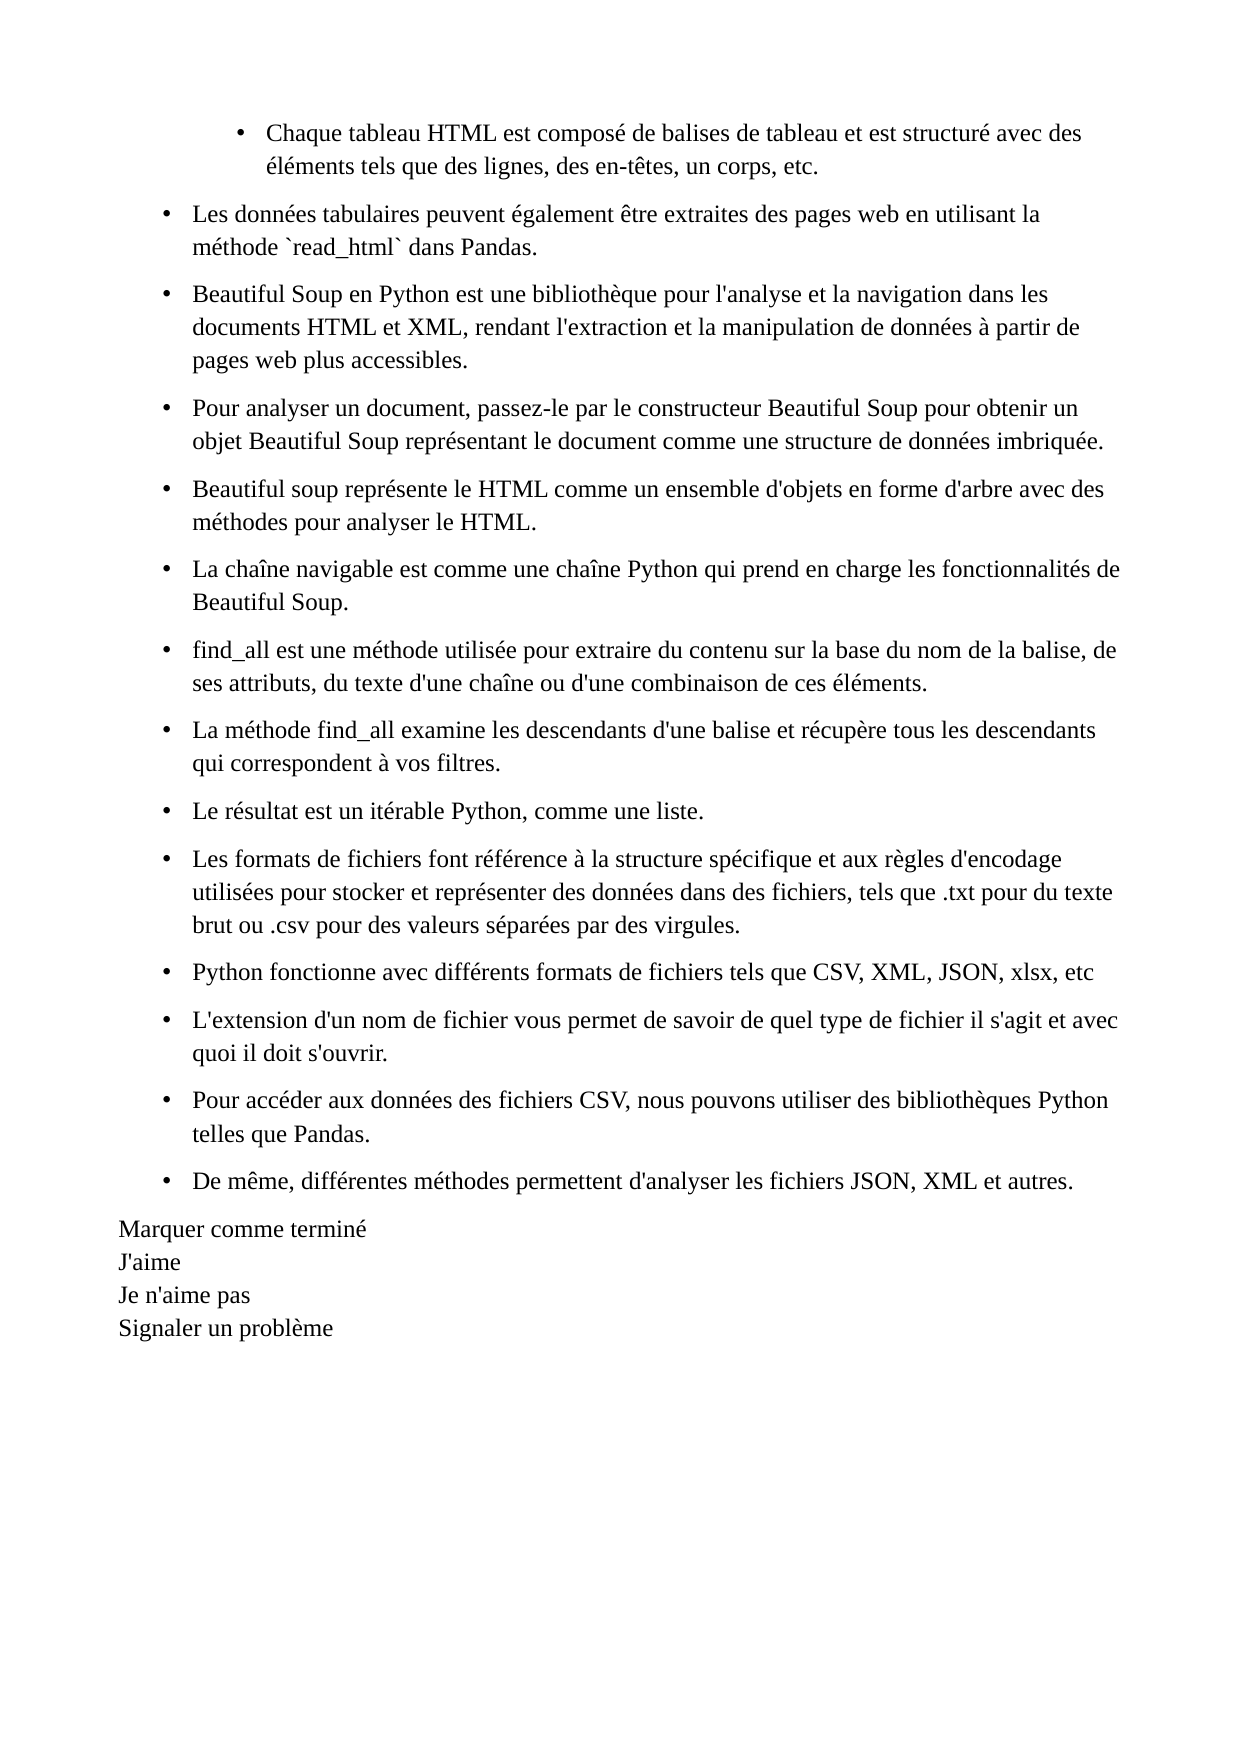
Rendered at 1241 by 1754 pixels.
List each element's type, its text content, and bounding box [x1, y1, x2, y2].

text Je n'aime pas [118, 1280, 1122, 1309]
list Pour accéder aux données des fichiers CSV, nous pouvons utiliser des bibliothèques Python telles que Pandas. [162, 1086, 1122, 1147]
list Python fonctionne avec différents formats de fichiers tels que CSV, XML, JSON, xlsx, etc [162, 957, 1122, 986]
list La chaîne navigable est comme une chaîne Python qui prend en charge les fonctionnalités de Beautiful Soup. [162, 554, 1122, 616]
text Signaler un problème [118, 1313, 1122, 1342]
list Les données tabulaires peuvent également être extraites des pages web en utilisant la méthode `read_html` dans Pandas. [162, 199, 1122, 261]
list La méthode find_all examine les descendants d'une balise et récupère tous les descendants qui correspondent à vos filtres. [162, 716, 1122, 777]
list Le résultat est un itérable Python, comme une liste. [162, 796, 1122, 825]
list De même, différentes méthodes permettent d'analyser les fichiers JSON, XML et autres. [162, 1166, 1122, 1195]
list Beautiful soup représente le HTML comme un ensemble d'objets en forme d'arbre avec des méthodes pour analyser le HTML. [162, 474, 1122, 535]
list Beautiful Soup en Python est une bibliothèque pour l'analyse et la navigation dans les documents HTML et XML, rendant l'extraction et la manipulation de données à partir de pages web plus accessibles. [162, 279, 1122, 374]
text J'aime [118, 1247, 1122, 1276]
list find_all est une méthode utilisée pour extraire du contenu sur la base du nom de la balise, de ses attributs, du texte d'une chaîne ou d'une combinaison de ces éléments. [162, 635, 1122, 697]
list Les formats de fichiers font référence à la structure spécifique et aux règles d'encodage utilisées pour stocker et représenter des données dans des fichiers, tels que .txt pour du texte brut ou .csv pour des valeurs séparées par des virgules. [162, 844, 1122, 938]
list L'extension d'un nom de fichier vous permet de savoir de quel type de fichier il s'agit et avec quoi il doit s'ouvrir. [162, 1005, 1122, 1067]
text Marquer comme terminé [118, 1214, 1122, 1243]
list Pour analyser un document, passez-le par le constructeur Beautiful Soup pour obtenir un objet Beautiful Soup représentant le document comme une structure de données imbriquée. [162, 393, 1122, 455]
list Chaque tableau HTML est composé de balises de tableau et est structuré avec des éléments tels que des lignes, des en-têtes, un corps, etc. [236, 118, 1122, 180]
